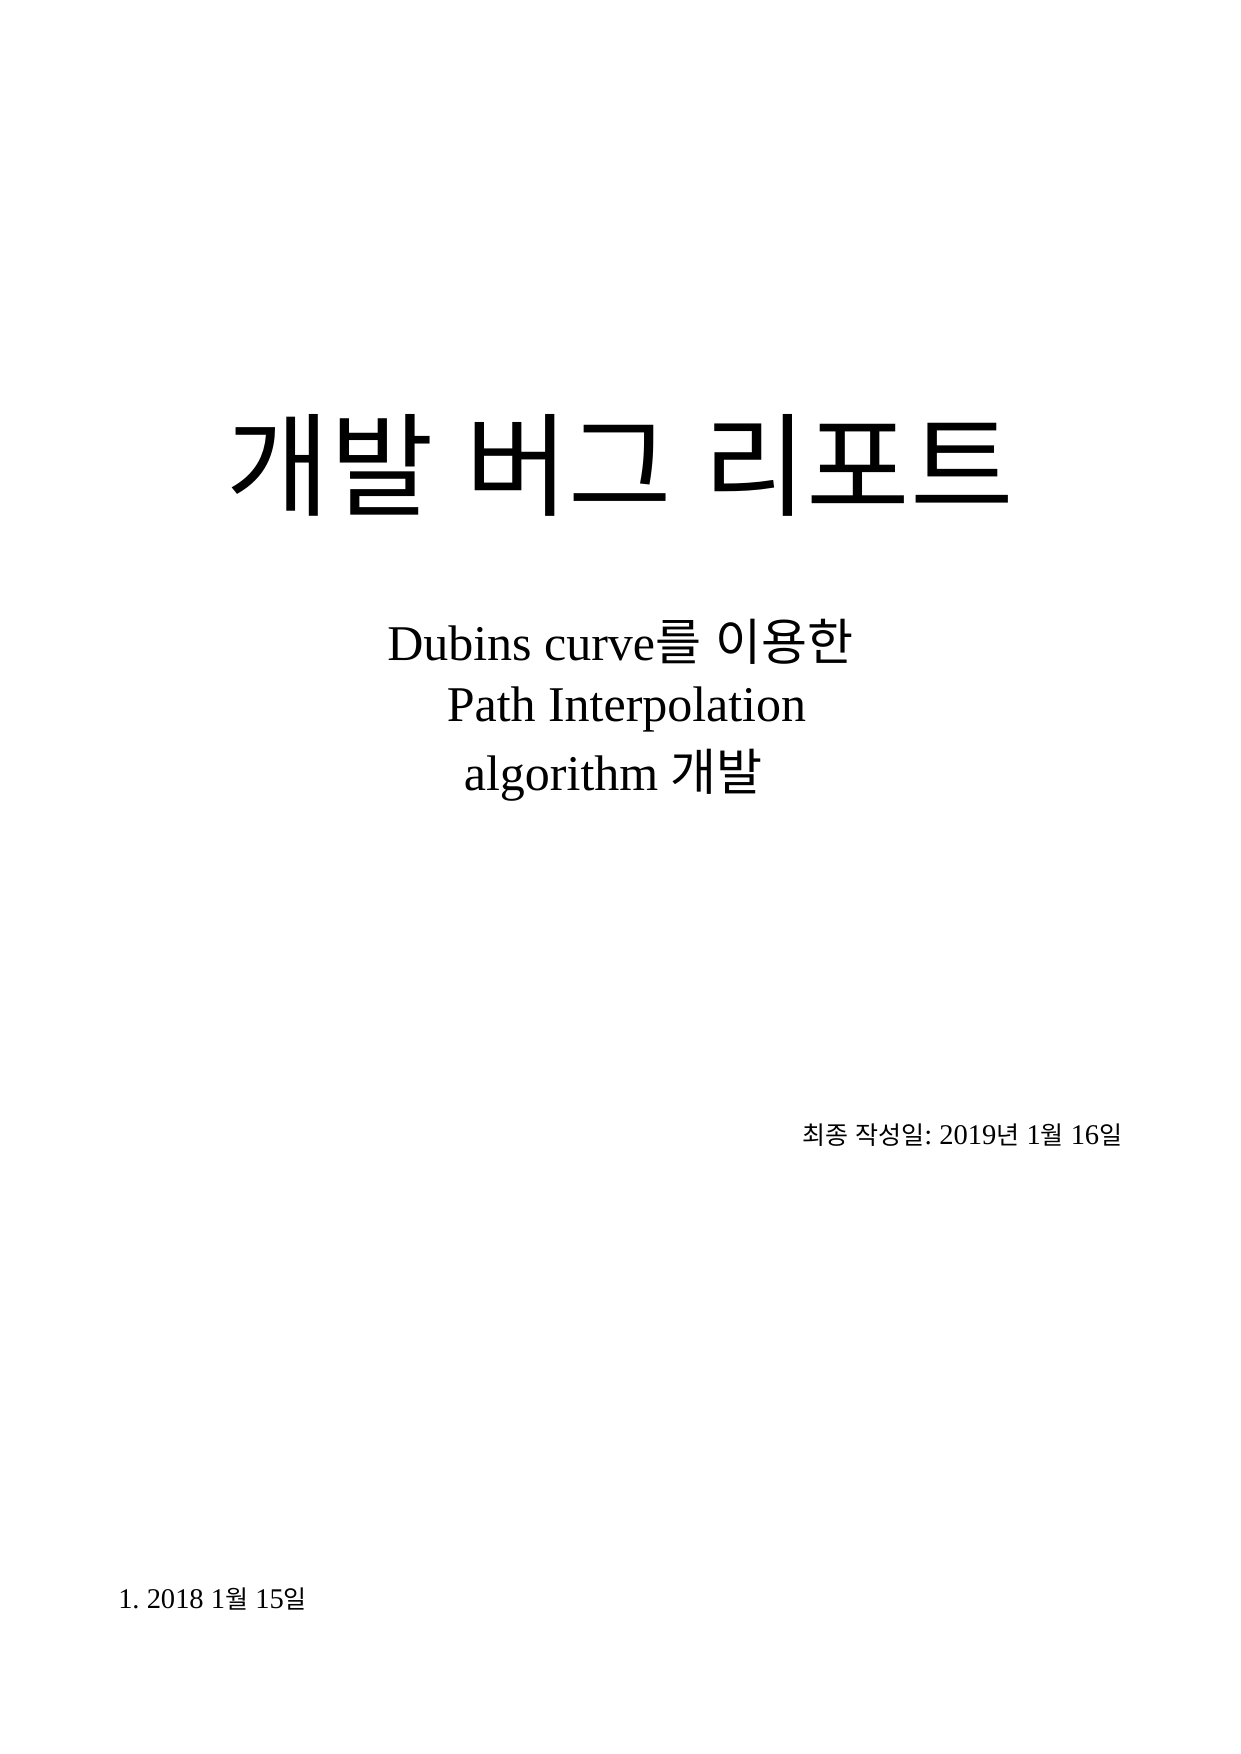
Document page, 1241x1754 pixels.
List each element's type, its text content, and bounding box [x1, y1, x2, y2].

text Path Interpolation [118, 674, 1122, 732]
text algorithm 개발 [118, 732, 1122, 804]
text 최종 작성일: 2019년 1월 16일 [118, 1116, 1122, 1152]
text 개발 버그 리포트 [118, 377, 1122, 540]
text Dubins curve를 이용한 [118, 602, 1122, 674]
text 1. 2018 1월 15일 [118, 1580, 1122, 1616]
